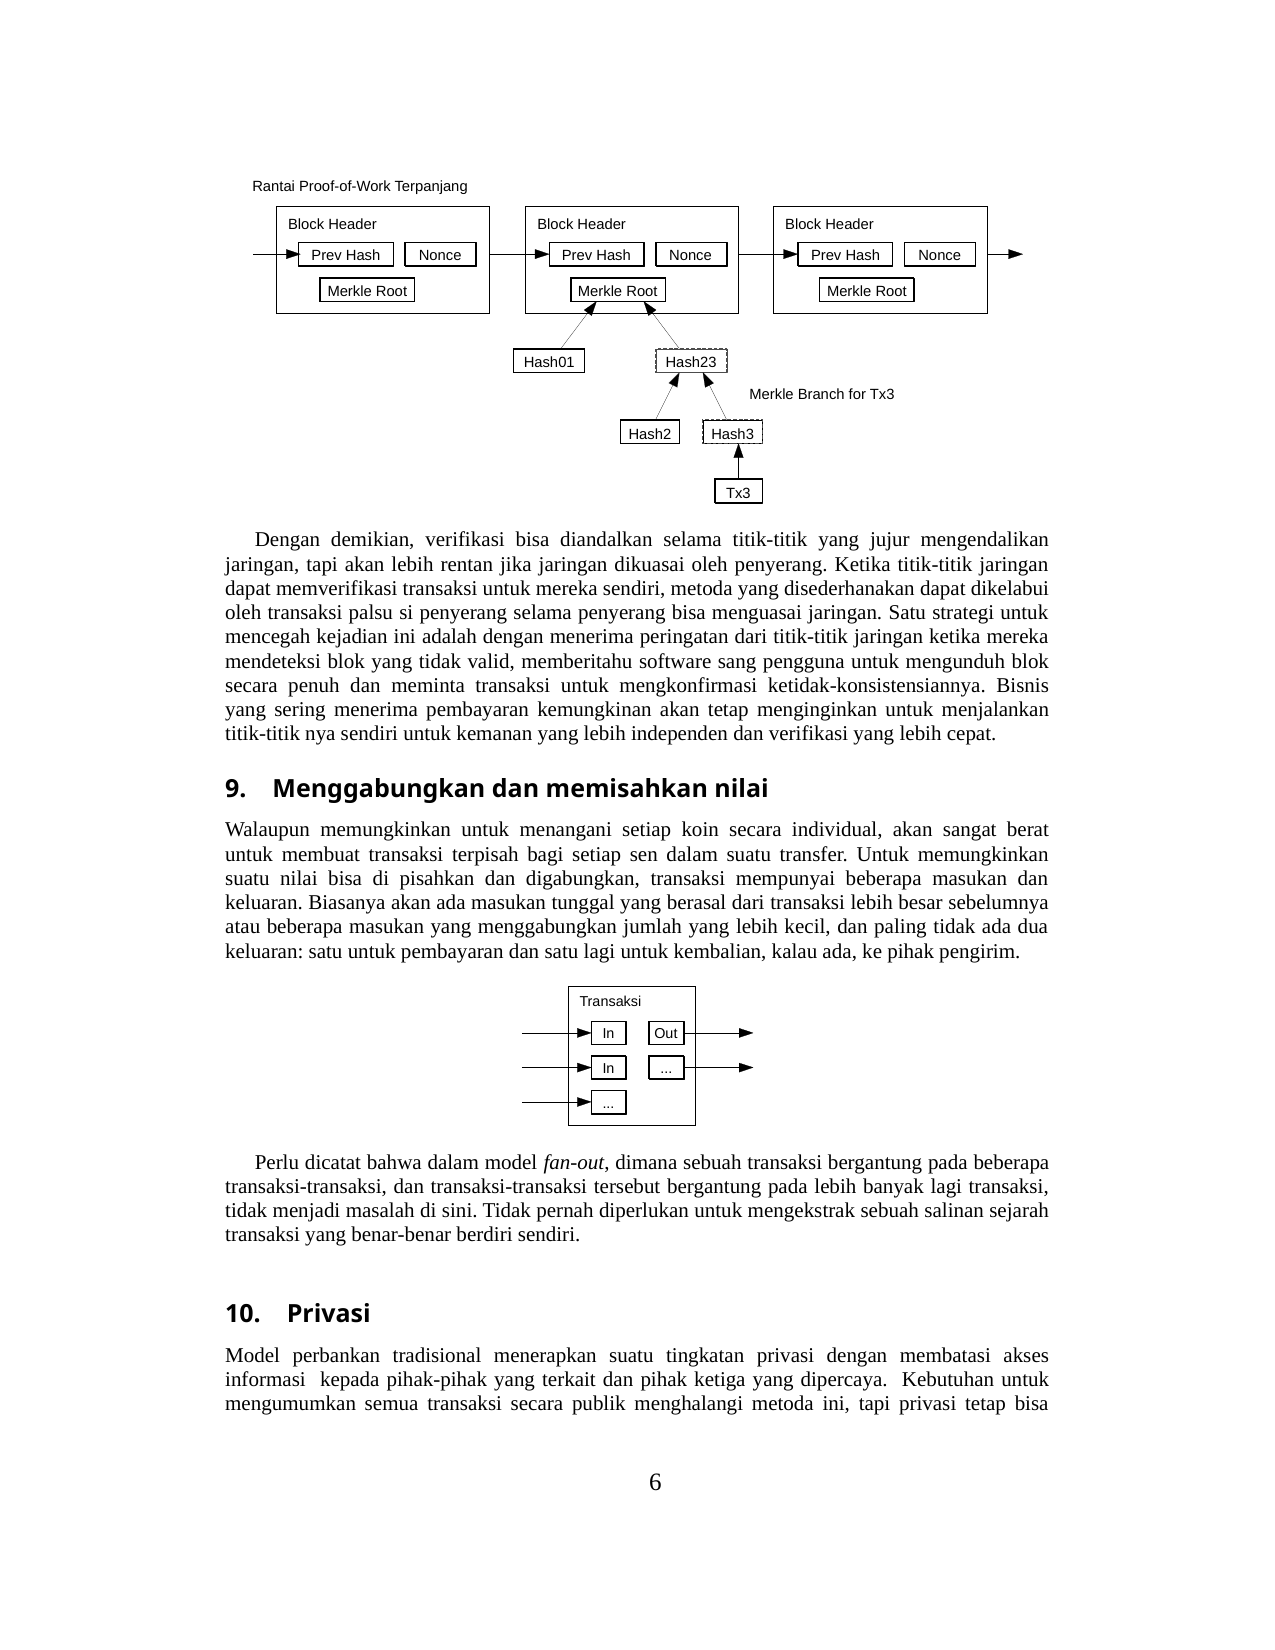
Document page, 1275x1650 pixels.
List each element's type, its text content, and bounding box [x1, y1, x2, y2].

text Walaupun memungkinkan untuk menangani setiap koin secara individual, akan sangat berat untuk membuat transaksi terpisah bagi setiap sen dalam suatu transfer. Untuk memungkinkan suatu nilai bisa di pisahkan dan digabungkan, transaksi mempunyai beberapa masukan dan keluaran. Biasanya akan ada masukan tunggal yang berasal dari transaksi lebih besar sebelumnya atau beberapa masukan yang menggabungkan jumlah yang lebih kecil, dan paling tidak ada dua keluaran: satu untuk pembayaran dan satu lagi untuk kembalian, kalau ada, ke pihak pengirim. [225, 817, 1050, 963]
subtitle 10. Privasi [225, 1296, 1050, 1330]
text Model perbankan tradisional menerapkan suatu tingkatan privasi dengan membatasi akses informasi kepada pihak-pihak yang terkait dan pihak ketiga yang dipercaya. Kebutuhan untuk mengumumkan semua transaksi secara publik menghalangi metoda ini, tapi privasi tetap bisa [225, 1342, 1050, 1415]
text Perlu dicatat bahwa dalam model fan-out, dimana sebuah transaksi bergantung pada beberapa transaksi-transaksi, dan transaksi-transaksi tersebut bergantung pada lebih banyak lagi transaksi, tidak menjadi masalah di sini. Tidak pernah diperlukan untuk mengekstrak sebuah salinan sejarah transaksi yang benar-benar berdiri sendiri. [225, 1149, 1050, 1246]
text Dengan demikian, verifikasi bisa diandalkan selama titik-titik yang jujur mengendalikan jaringan, tapi akan lebih rentan jika jaringan dikuasai oleh penyerang. Ketika titik-titik jaringan dapat memverifikasi transaksi untuk mereka sendiri, metoda yang disederhanakan dapat dikelabui oleh transaksi palsu si penyerang selama penyerang bisa menguasai jaringan. Satu strategi untuk mencegah kejadian ini adalah dengan menerima peringatan dari titik-titik jaringan ketika mereka mendeteksi blok yang tidak valid, memberitahu software sang pengguna untuk mengunduh blok secara penuh dan meminta transaksi untuk mengkonfirmasi ketidak-konsistensiannya. Bisnis yang sering menerima pembayaran kemungkinan akan tetap menginginkan untuk menjalankan titik-titik nya sendiri untuk kemanan yang lebih independen dan verifikasi yang lebih cepat. [225, 527, 1050, 745]
subtitle 9. Menggabungkan dan memisahkan nilai [225, 770, 1050, 804]
